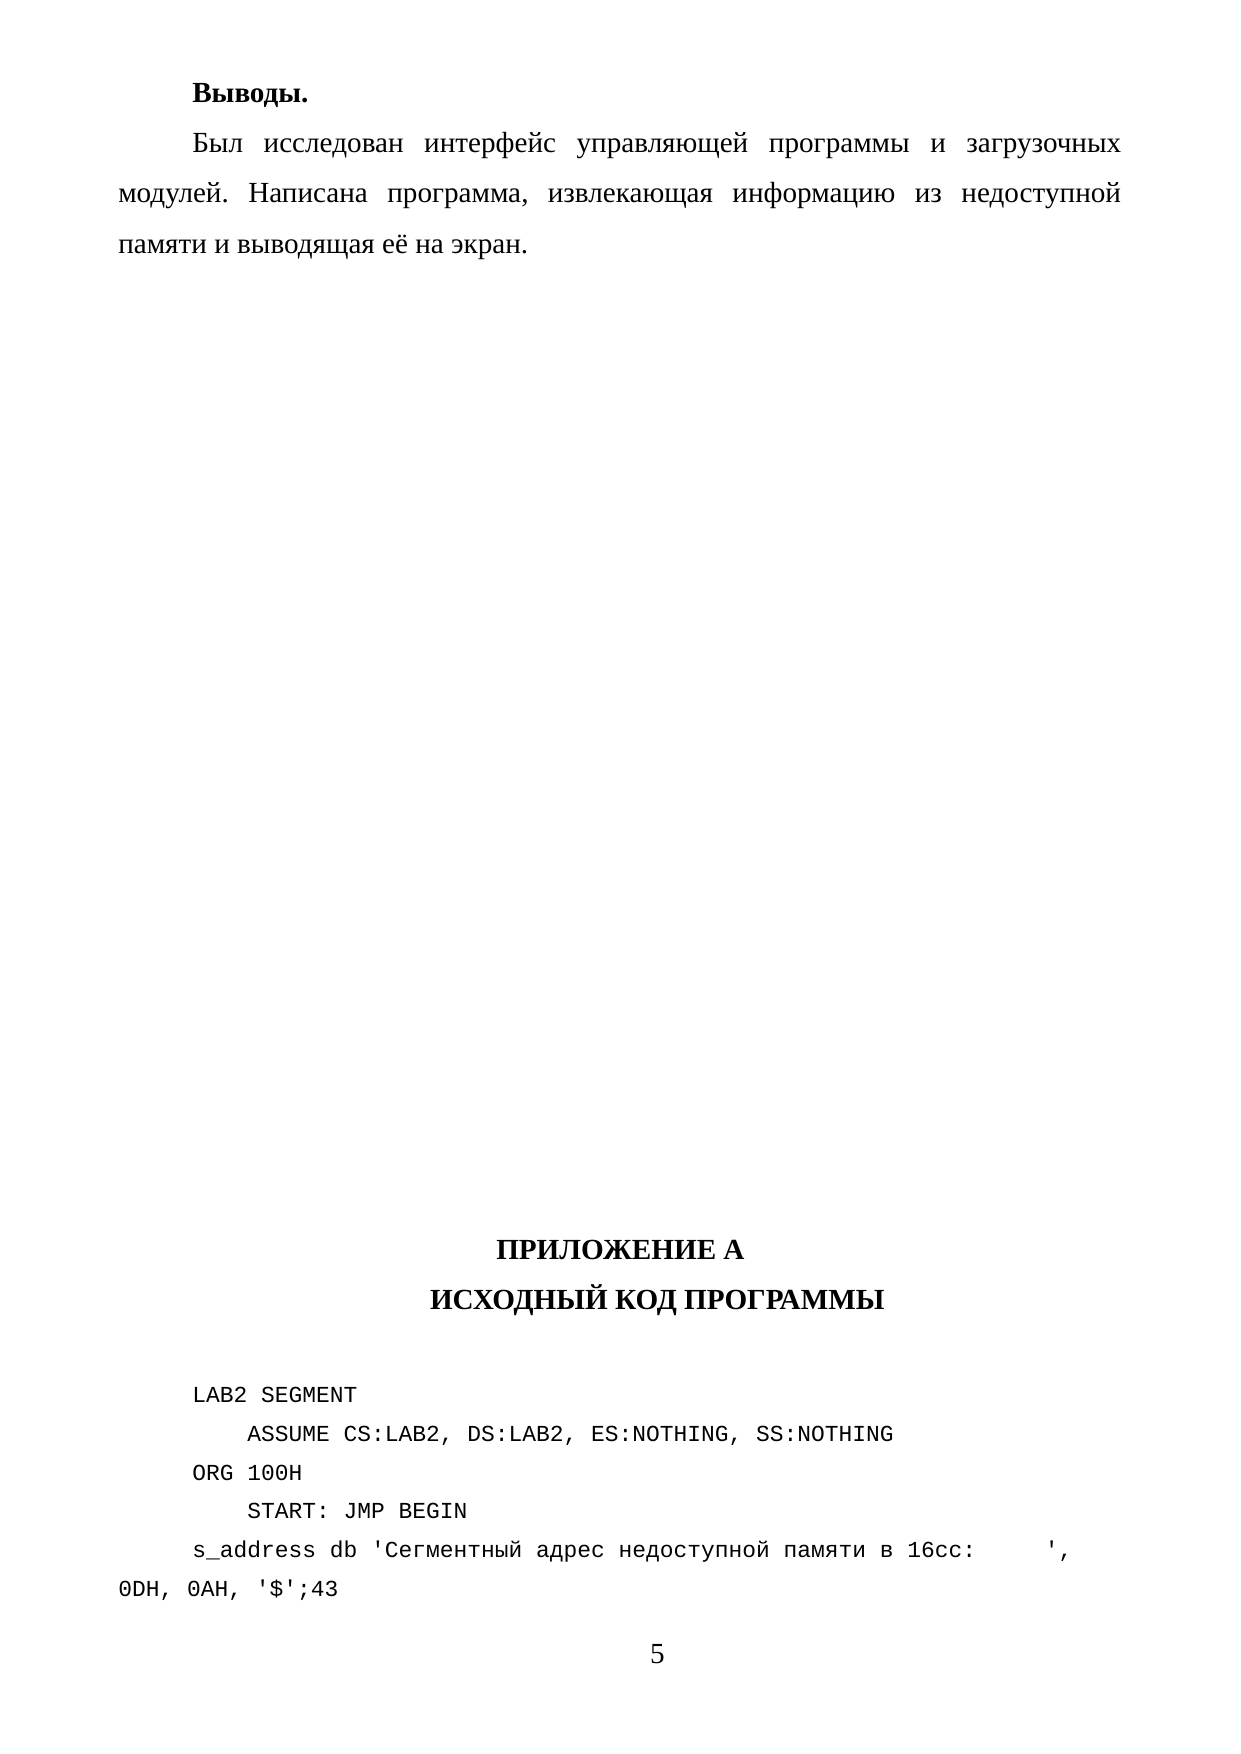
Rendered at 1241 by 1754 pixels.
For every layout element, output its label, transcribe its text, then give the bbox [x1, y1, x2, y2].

subtitle Выводы. [118, 75, 1122, 108]
text ASSUME CS:LAB2, DS:LAB2, ES:NOTHING, SS:NOTHING [118, 1422, 1122, 1448]
text s_address db 'Сегментный адрес недоступной памяти в 16сс: ', 0DH, 0AH, '$';43 [118, 1538, 1122, 1603]
text START: JMP BEGIN [118, 1500, 1122, 1526]
text ПРИЛОЖЕНИЕ А [118, 1232, 1122, 1266]
text ORG 100H [118, 1461, 1122, 1487]
text LAB2 SEGMENT [118, 1383, 1122, 1409]
text ИСХОДНЫЙ КОД ПРОГРАММЫ [118, 1282, 1122, 1316]
text Был исследован интерфейс управляющей программы и загрузочных модулей. Написана программа, извлекающая информацию из недоступной памяти и выводящая её на экран. [118, 125, 1122, 259]
